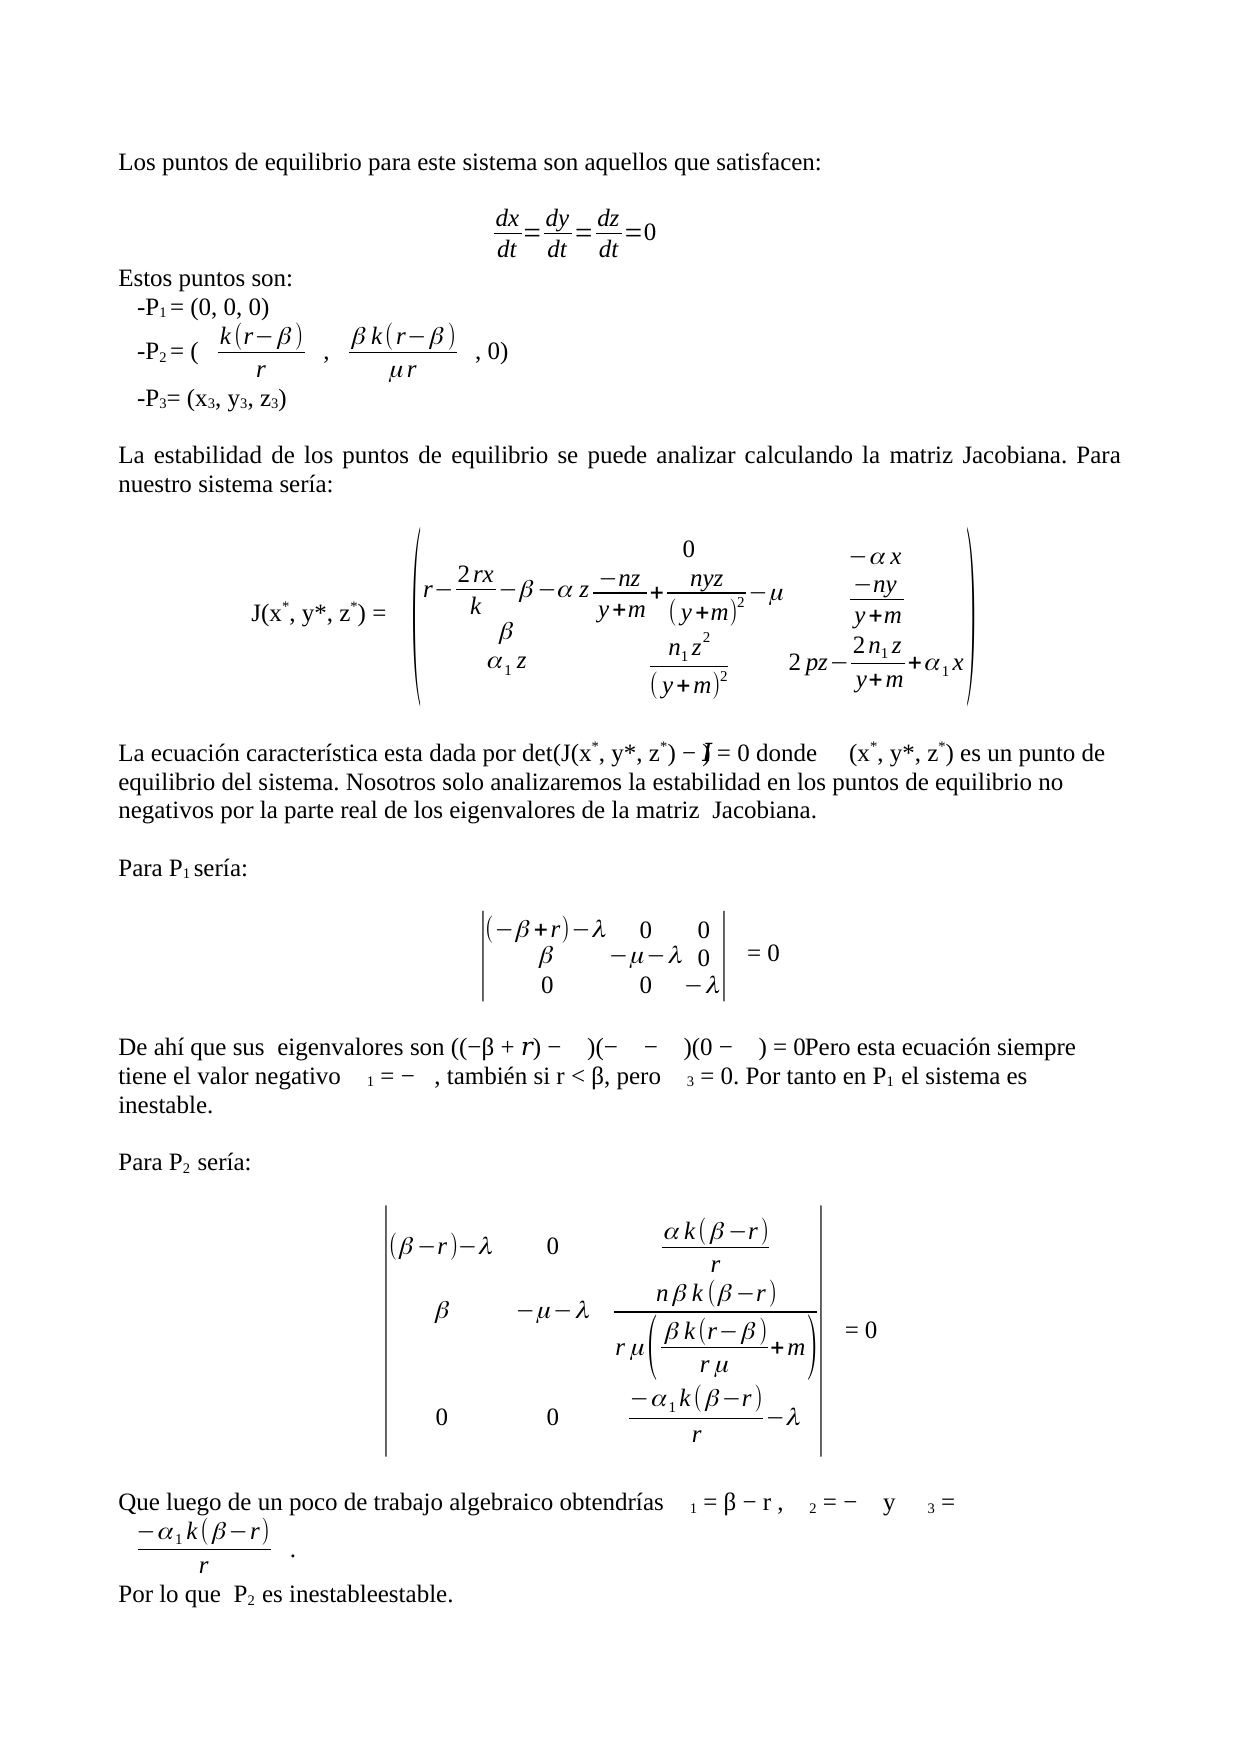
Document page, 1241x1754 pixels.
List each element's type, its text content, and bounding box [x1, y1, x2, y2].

text = 0 [118, 911, 1122, 1004]
text Por lo que P2 es inestableestable. [118, 1579, 1122, 1608]
text -P2 = (,, 0) [118, 321, 1122, 383]
text Para P2 sería: [118, 1147, 1122, 1176]
text -P3= (x3, y3, z3) [118, 383, 1122, 412]
text Que luego de un poco de trabajo algebraico obtendrías 𝜆1 = β − r , 𝜆2 = −𝜇 y 𝜆3 = . [118, 1487, 1122, 1579]
text Estos puntos son: [118, 263, 1122, 292]
text = 0 [118, 1205, 1122, 1459]
text Los puntos de equilibrio para este sistema son aquellos que satisfacen: [118, 147, 1122, 176]
text Para P1 sería: [118, 853, 1122, 882]
text La ecuación característica esta dada por det(J(x*, y*, z*) − 𝜆𝐼) = 0 donde (x*, y*, z*) es un punto de equilibrio del sistema. Nosotros solo analizaremos la estabilidad en los puntos de equilibrio no negativos por la parte real de los eigenvalores de la matriz Jacobiana. [118, 738, 1122, 824]
text J(x*, y*, z*) = [118, 527, 1122, 709]
text La estabilidad de los puntos de equilibrio se puede analizar calculando la matriz Jacobiana. Para nuestro sistema sería: [118, 440, 1122, 498]
text De ahí que sus eigenvalores son ((−β + 𝑟) − 𝜆)(−𝜇 − 𝜆)(0 − 𝜆) = 0. Pero esta ecuación siempre tiene el valor negativo 𝜆1 = −𝜇, también si r < β, pero 𝜆3 = 0. Por tanto en P1 el sistema es inestable. [118, 1032, 1122, 1119]
text -P1 = (0, 0, 0) [118, 292, 1122, 321]
